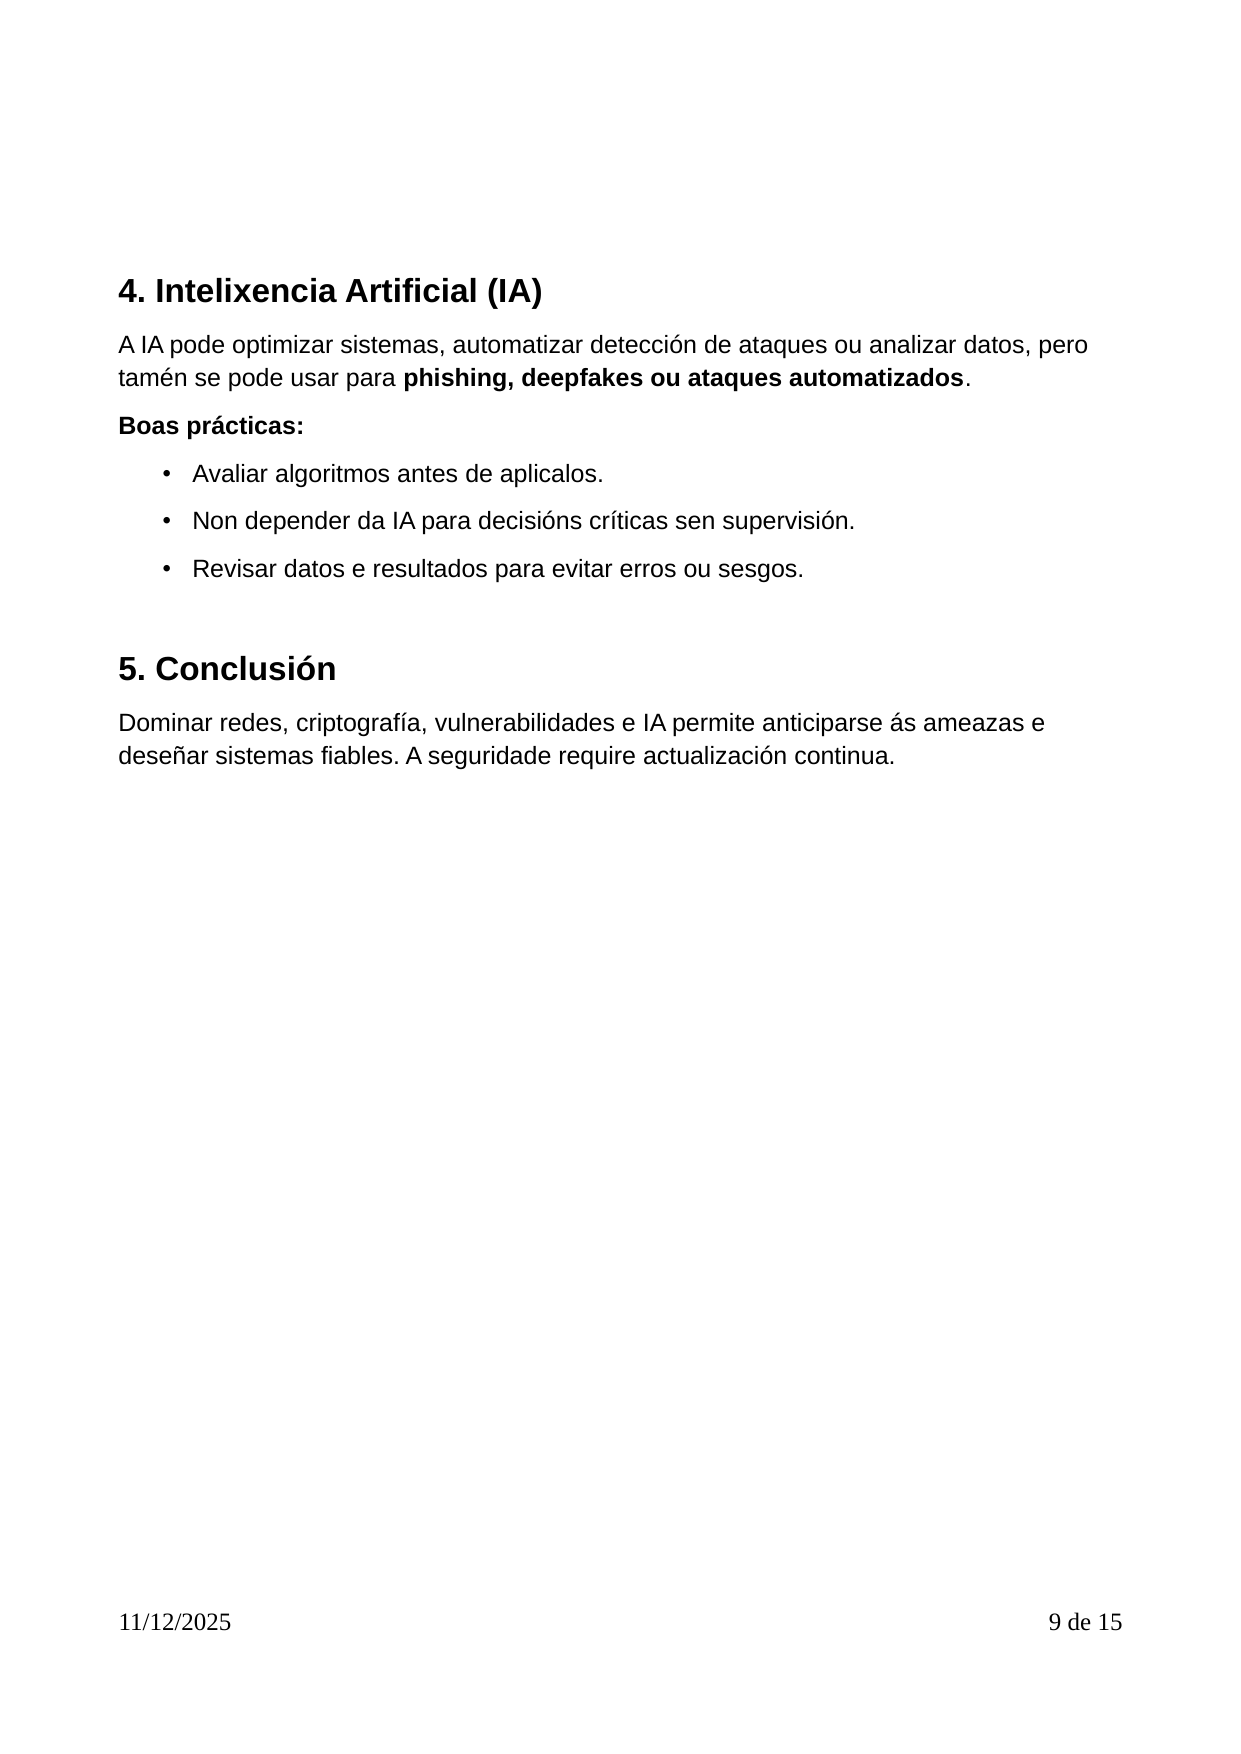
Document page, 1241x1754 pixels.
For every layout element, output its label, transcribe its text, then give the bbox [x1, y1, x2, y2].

list Revisar datos e resultados para evitar erros ou sesgos. [162, 554, 1122, 583]
text A IA pode optimizar sistemas, automatizar detección de ataques ou analizar datos, pero tamén se pode usar para phishing, deepfakes ou ataques automatizados. [118, 330, 1122, 392]
list Avaliar algoritmos antes de aplicalos. [162, 458, 1122, 487]
subtitle 4. Intelixencia Artificial (IA) [118, 272, 1122, 310]
text Boas prácticas: [118, 411, 1122, 440]
subtitle 5. Conclusión [118, 649, 1122, 688]
text Dominar redes, criptografía, vulnerabilidades e IA permite anticiparse ás ameazas e deseñar sistemas fiables. A seguridade require actualización continua. [118, 708, 1122, 770]
list Non depender da IA para decisións críticas sen supervisión. [162, 506, 1122, 535]
